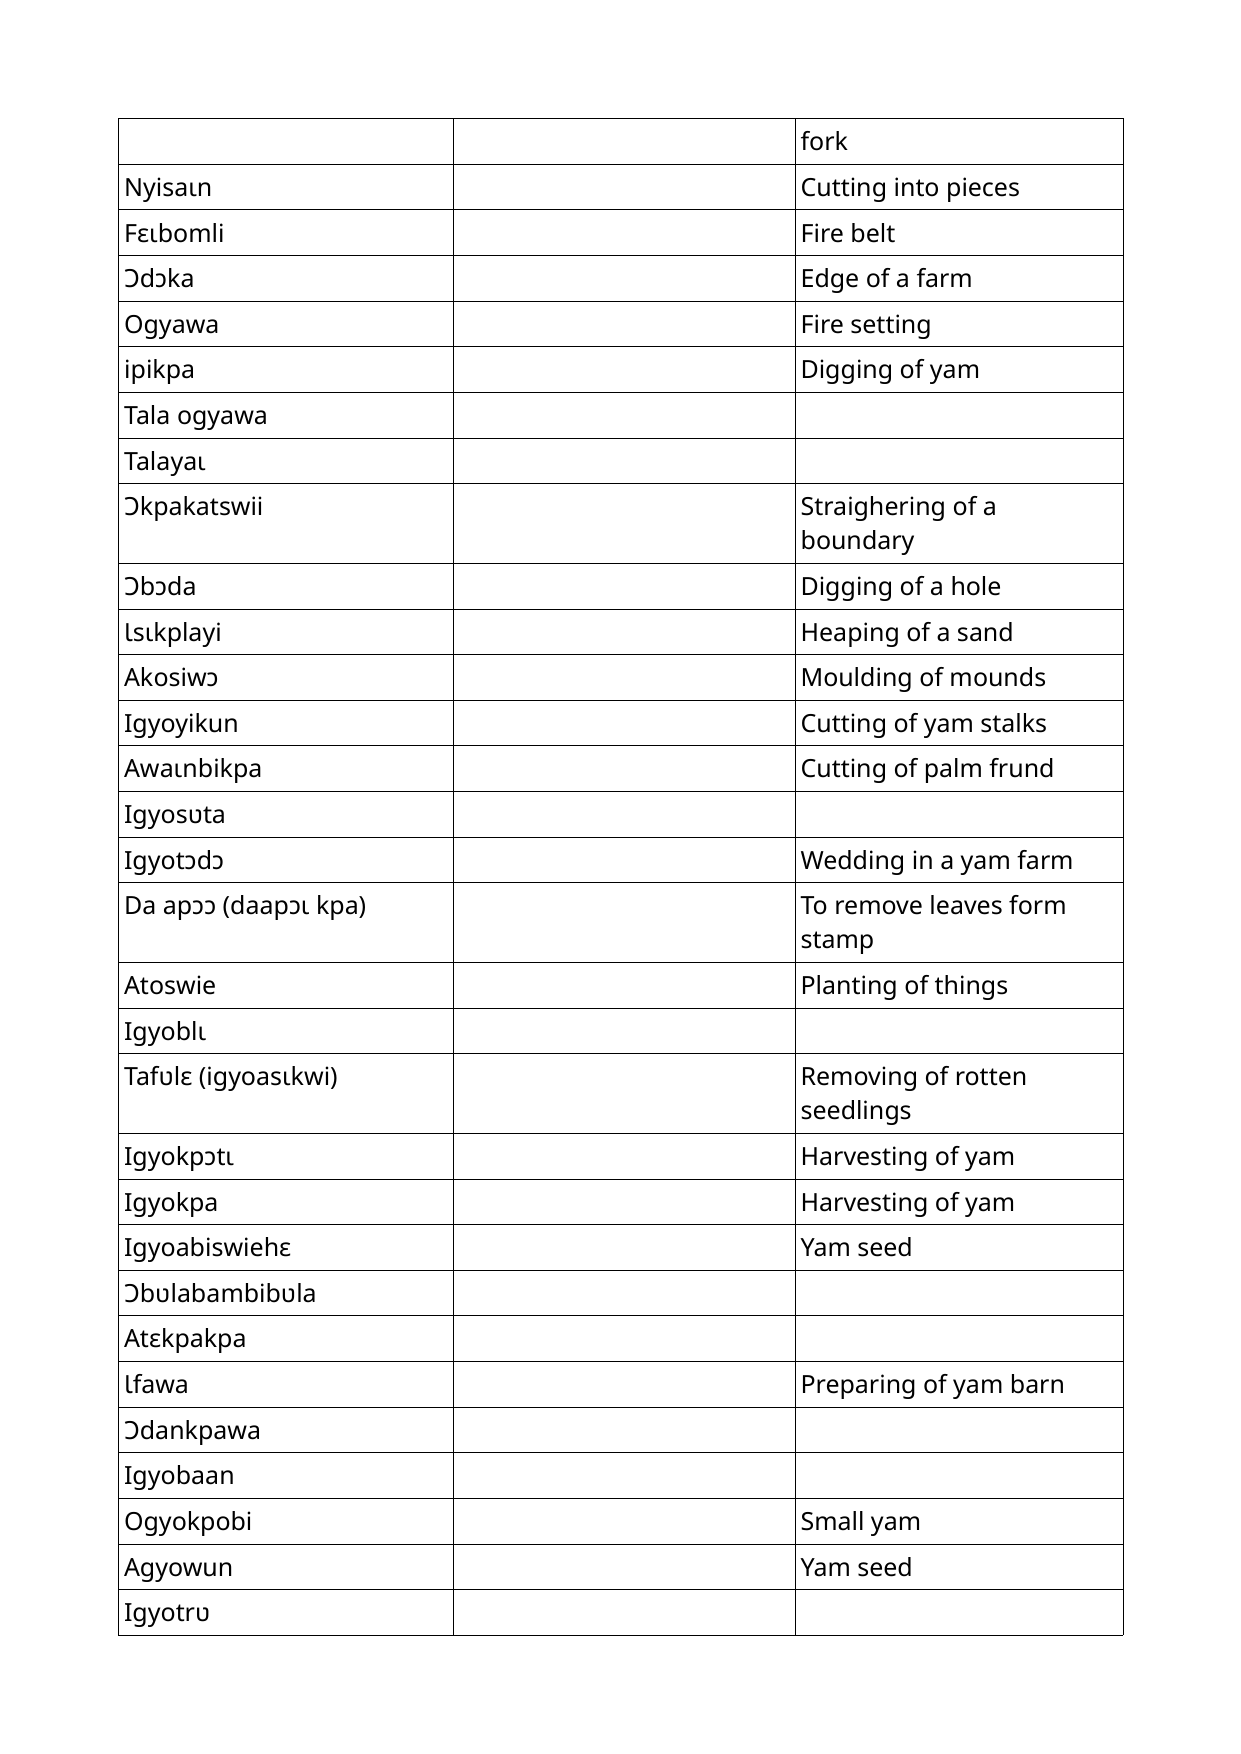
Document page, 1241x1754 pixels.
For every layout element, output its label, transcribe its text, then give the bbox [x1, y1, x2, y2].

table_cell [796, 1408, 1123, 1452]
table_cell [454, 393, 795, 437]
table_cell [454, 1590, 795, 1635]
table_cell Tafʋlɛ (igyoasɩkwi) [119, 1054, 453, 1133]
table_cell [454, 347, 795, 392]
table_cell Ɔbʋlabambibʋla [119, 1271, 453, 1315]
table_cell Fire setting [796, 302, 1123, 346]
table_cell Ɩsɩkplayi [119, 610, 453, 654]
table_cell ipikpa [119, 347, 453, 392]
table_cell [796, 1316, 1123, 1361]
table_cell Atoswie [119, 963, 453, 1007]
table_cell Digging of yam [796, 347, 1123, 392]
table_cell [454, 256, 795, 301]
table_cell [454, 655, 795, 700]
table_cell Cutting of palm frund [796, 746, 1123, 791]
table_cell Tala ogyawa [119, 393, 453, 437]
table_cell [454, 883, 795, 962]
table_cell Ɔkpakatswii [119, 484, 453, 563]
table_cell Agyowun [119, 1545, 453, 1589]
table_cell [796, 439, 1123, 483]
table_cell [454, 610, 795, 654]
table_cell Igyobaan [119, 1453, 453, 1498]
table_cell [454, 165, 795, 209]
table_cell [454, 963, 795, 1007]
table_cell Planting of things [796, 963, 1123, 1007]
table_cell [119, 119, 453, 164]
table_cell Igyotɔdɔ [119, 838, 453, 882]
table_cell [454, 701, 795, 745]
table_cell Akosiwɔ [119, 655, 453, 700]
table_cell Wedding in a yam farm [796, 838, 1123, 882]
table_cell Igyoabiswiehɛ [119, 1225, 453, 1270]
table_cell [454, 1009, 795, 1053]
table_cell Cutting of yam stalks [796, 701, 1123, 745]
table_cell Igyokpɔtɩ [119, 1134, 453, 1178]
table_cell [454, 1180, 795, 1224]
table_cell fork [796, 119, 1123, 164]
table_cell Removing of rotten seedlings [796, 1054, 1123, 1133]
table_cell Fɛɩbomli [119, 210, 453, 255]
table_cell Small yam [796, 1499, 1123, 1543]
table_cell [454, 746, 795, 791]
table_cell Harvesting of yam [796, 1134, 1123, 1178]
table_cell [454, 1271, 795, 1315]
table_cell Heaping of a sand [796, 610, 1123, 654]
table_cell Ɔbɔda [119, 564, 453, 608]
table_cell [454, 1316, 795, 1361]
table_cell Ɔdankpawa [119, 1408, 453, 1452]
table_cell [454, 792, 795, 837]
table_cell Preparing of yam barn [796, 1362, 1123, 1407]
table_cell [454, 1054, 795, 1133]
table_cell Ɔdɔka [119, 256, 453, 301]
table_cell [454, 1362, 795, 1407]
table_cell Straighering of a boundary [796, 484, 1123, 563]
table_cell [454, 1408, 795, 1452]
table_cell [454, 1225, 795, 1270]
table_cell [454, 564, 795, 608]
table_cell Harvesting of yam [796, 1180, 1123, 1224]
table_cell Da apɔɔ (daapɔɩ kpa) [119, 883, 453, 962]
table_cell Edge of a farm [796, 256, 1123, 301]
table_cell [454, 1134, 795, 1178]
table_cell To remove leaves form stamp [796, 883, 1123, 962]
table_cell [454, 119, 795, 164]
table_cell [454, 1499, 795, 1543]
table_cell Igyoyikun [119, 701, 453, 745]
table_cell Ɩfawa [119, 1362, 453, 1407]
table_cell Igyosʋta [119, 792, 453, 837]
table_cell Nyisaɩn [119, 165, 453, 209]
table_cell [454, 838, 795, 882]
table_cell [454, 210, 795, 255]
table_cell [796, 1009, 1123, 1053]
table_cell [796, 1271, 1123, 1315]
table_cell Moulding of mounds [796, 655, 1123, 700]
table_cell Fire belt [796, 210, 1123, 255]
table_cell Talayaɩ [119, 439, 453, 483]
table_cell Yam seed [796, 1545, 1123, 1589]
table_cell Cutting into pieces [796, 165, 1123, 209]
table_cell Igyokpa [119, 1180, 453, 1224]
table_cell [796, 1590, 1123, 1635]
table_cell Digging of a hole [796, 564, 1123, 608]
table_cell [796, 1453, 1123, 1498]
table_cell Igyotrʋ [119, 1590, 453, 1635]
table_cell [796, 393, 1123, 437]
table_cell Atɛkpakpa [119, 1316, 453, 1361]
table_cell [454, 302, 795, 346]
table_cell Yam seed [796, 1225, 1123, 1270]
table_cell Ogyawa [119, 302, 453, 346]
table_cell Ogyokpobi [119, 1499, 453, 1543]
table_cell [454, 1545, 795, 1589]
table_cell [454, 484, 795, 563]
table_cell [454, 1453, 795, 1498]
table_cell Igyoblɩ [119, 1009, 453, 1053]
table_cell Awaɩnbikpa [119, 746, 453, 791]
table_cell [454, 439, 795, 483]
table_cell [796, 792, 1123, 837]
